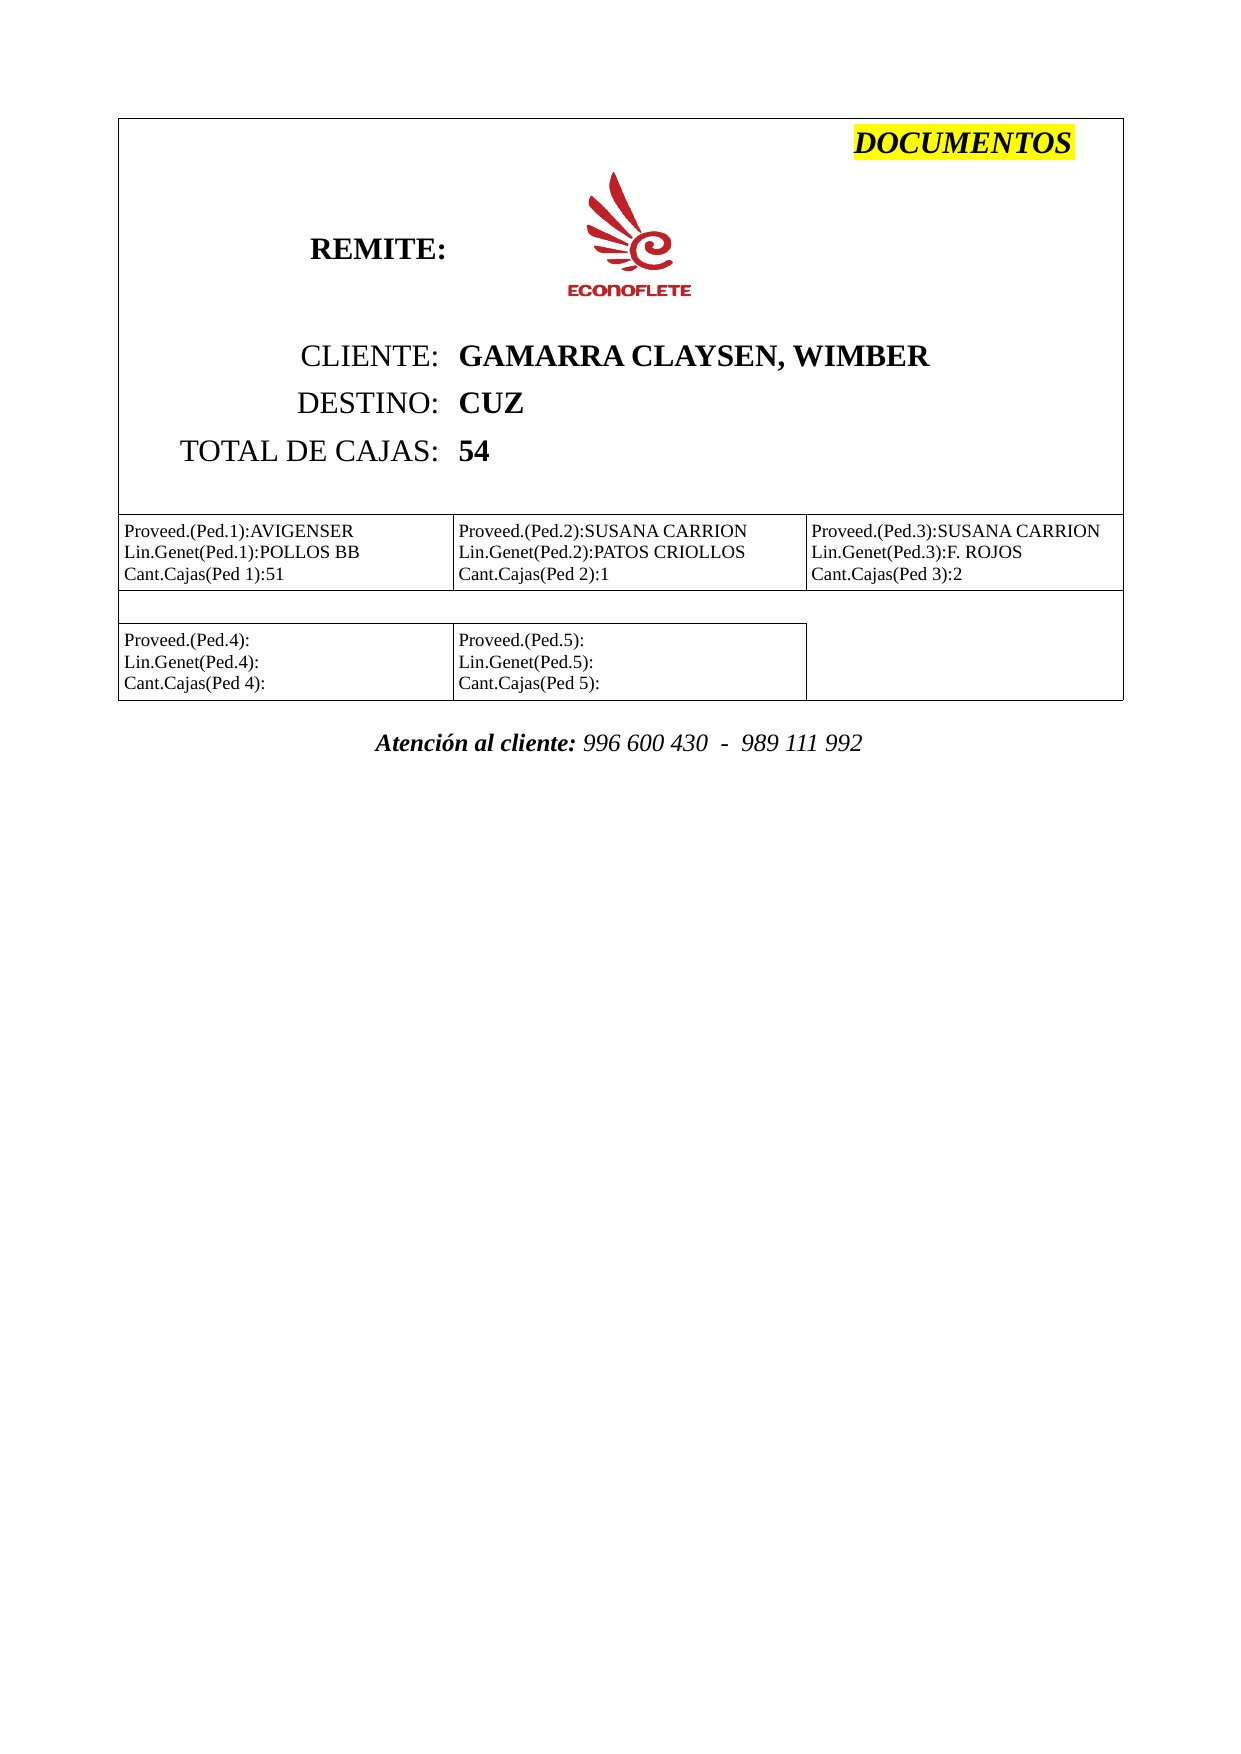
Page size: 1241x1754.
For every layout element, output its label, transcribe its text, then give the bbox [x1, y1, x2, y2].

table_header DOCUMENTOS [806, 119, 1123, 166]
table_cell CLIENTE: [119, 332, 453, 379]
table_cell Proveed.(Ped.5): Lin.Genet(Ped.5): Cant.Cajas(Ped 5): [454, 624, 806, 699]
table_cell [806, 591, 1123, 623]
table_cell Proveed.(Ped.2):SUSANA CARRION Lin.Genet(Ped.2):PATOS CRIOLLOS Cant.Cajas(Ped 2):1 [454, 515, 806, 590]
table_cell [453, 591, 806, 623]
table_cell DESTINO: [119, 379, 453, 426]
table_cell Proveed.(Ped.4): Lin.Genet(Ped.4): Cant.Cajas(Ped 4): [119, 624, 453, 699]
picture [552, 171, 707, 297]
text Atención al cliente: 996 600 430 - 989 111 992 [118, 728, 1122, 757]
table_cell [119, 474, 453, 514]
table_cell [453, 166, 806, 332]
table_cell REMITE: [119, 166, 453, 332]
table_cell CUZ [453, 379, 806, 426]
table_cell [806, 166, 1123, 332]
table_cell GAMARRA CLAYSEN, WIMBER [453, 332, 1123, 379]
table_cell [807, 623, 1123, 699]
table_cell [119, 591, 453, 623]
table_cell TOTAL DE CAJAS: [119, 426, 453, 474]
table_header [453, 119, 806, 166]
table_cell [806, 379, 1123, 426]
table_cell [453, 474, 806, 514]
table_cell Proveed.(Ped.3):SUSANA CARRION Lin.Genet(Ped.3):F. ROJOS Cant.Cajas(Ped 3):2 [807, 515, 1123, 590]
table_cell Proveed.(Ped.1):AVIGENSER Lin.Genet(Ped.1):POLLOS BB Cant.Cajas(Ped 1):51 [119, 515, 453, 590]
table_cell 54 [453, 426, 1123, 474]
table_header [119, 119, 453, 166]
table_cell [806, 474, 1123, 514]
